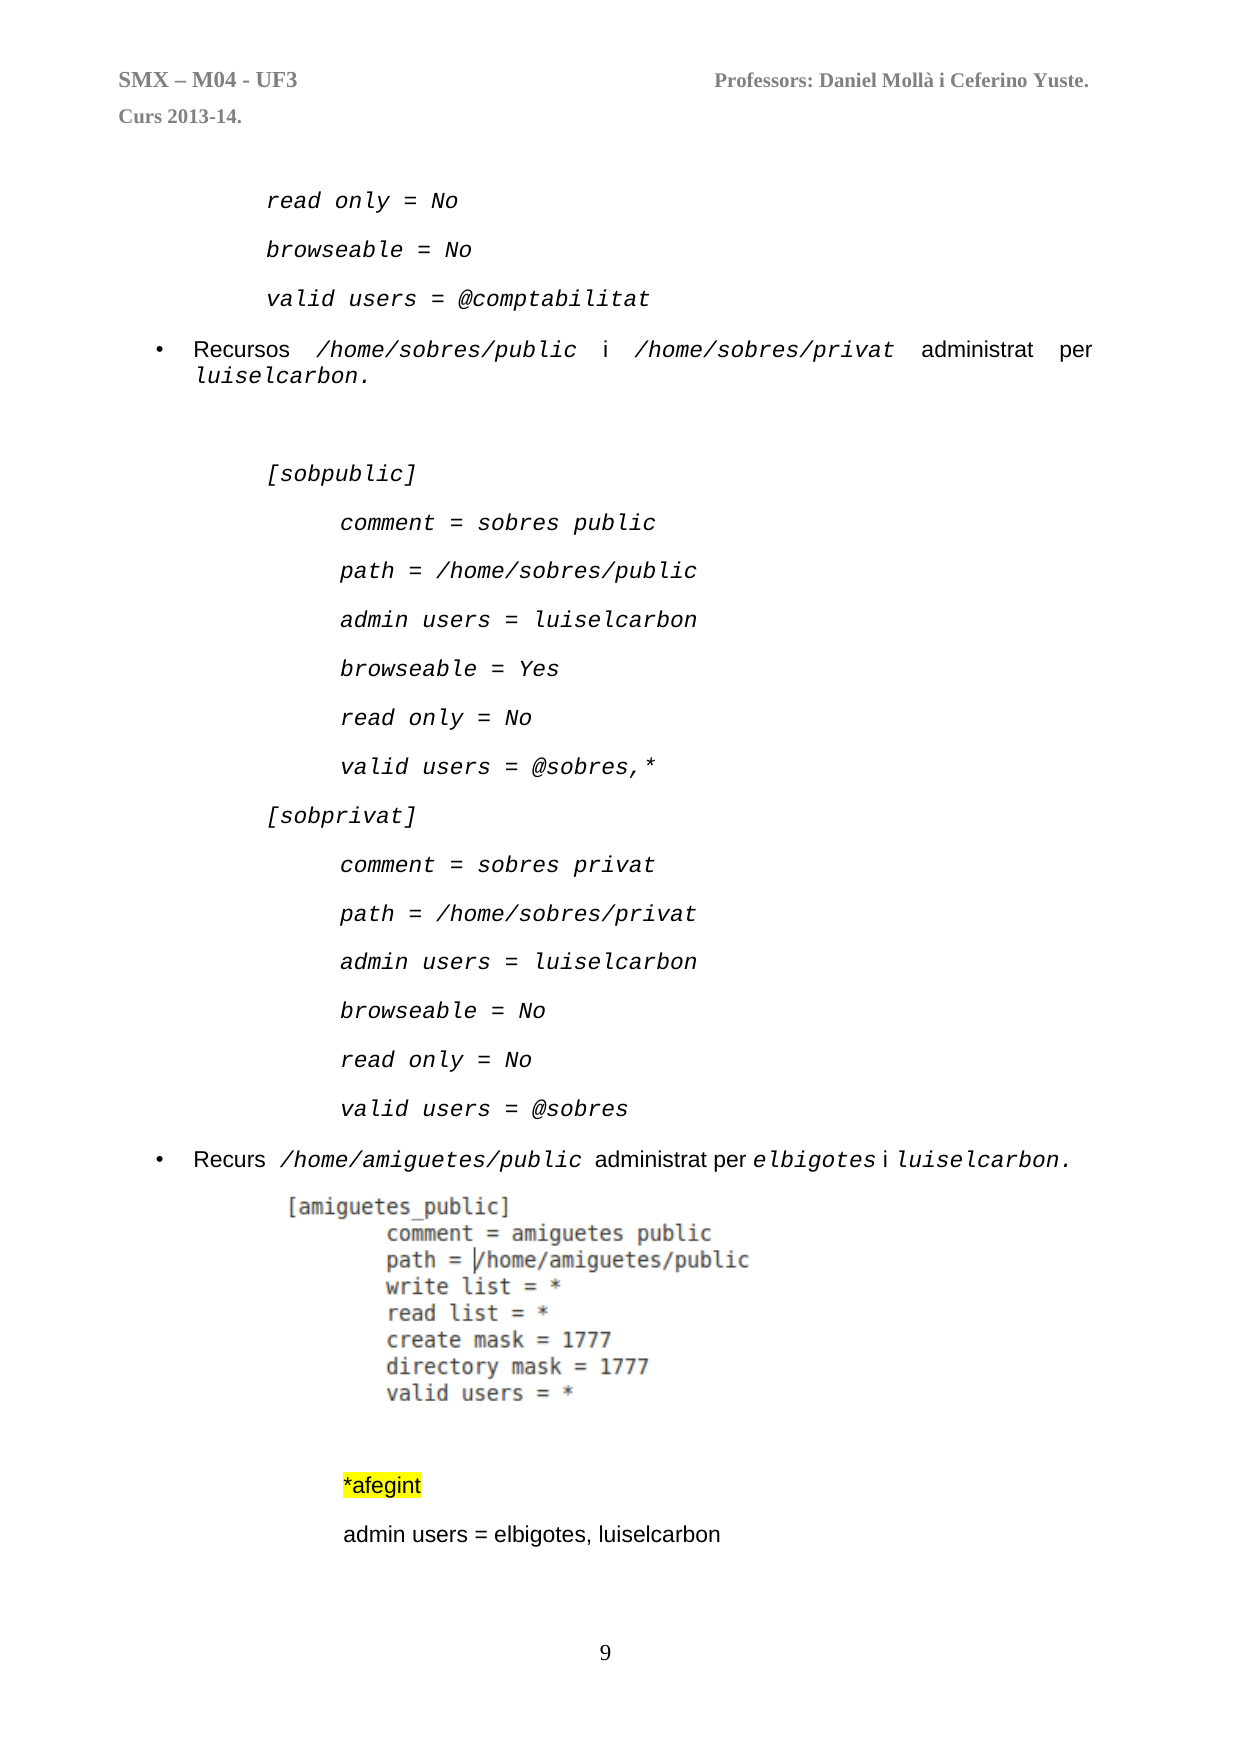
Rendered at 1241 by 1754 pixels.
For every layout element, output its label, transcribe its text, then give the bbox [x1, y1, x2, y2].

list Recurs /home/amiguetes/public administrat per elbigotes i luiselcarbon. [156, 1146, 1092, 1174]
text browseable = No [118, 238, 1092, 264]
text comment = sobres public [118, 511, 1092, 537]
text admin users = luiselcarbon [118, 951, 1092, 977]
text browseable = Yes [118, 658, 1092, 683]
text valid users = @sobres [118, 1097, 1092, 1123]
text browseable = No [118, 999, 1092, 1026]
list Recursos /home/sobres/public i /home/sobres/privat administrat per luiselcarbon. [156, 336, 1092, 390]
text read only = No [118, 189, 1092, 216]
list *afegint [306, 1472, 1092, 1498]
text [sobpublic] [118, 462, 1092, 488]
text read only = No [118, 1048, 1092, 1074]
picture [283, 1191, 785, 1423]
text comment = sobres privat [118, 853, 1092, 879]
text read only = No [118, 706, 1092, 732]
text valid users = @comptabilitat [118, 287, 1092, 313]
list admin users = elbigotes, luiselcarbon [306, 1521, 1092, 1547]
text [sobprivat] [118, 804, 1092, 830]
text path = /home/sobres/privat [118, 902, 1092, 928]
text valid users = @sobres,* [118, 755, 1092, 781]
text admin users = luiselcarbon [118, 609, 1092, 635]
text path = /home/sobres/public [118, 560, 1092, 586]
